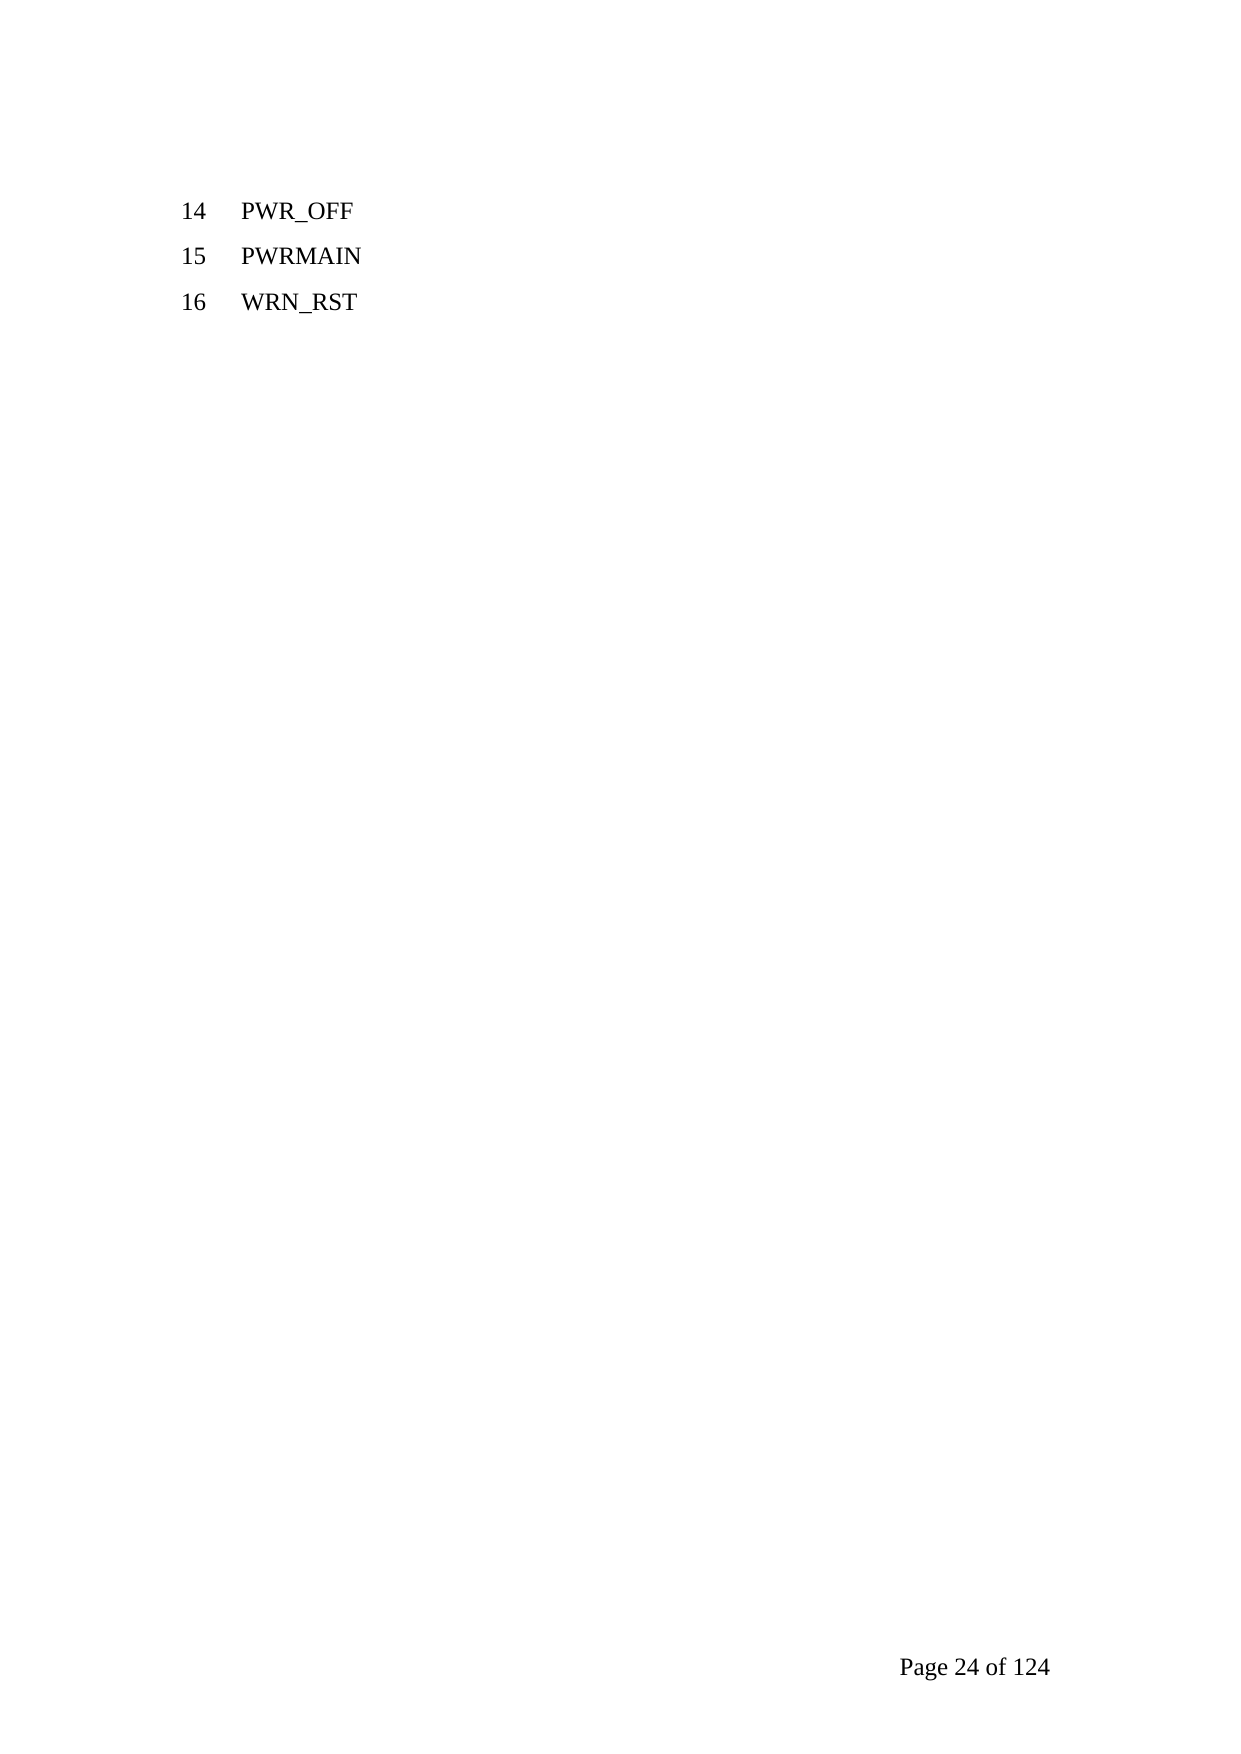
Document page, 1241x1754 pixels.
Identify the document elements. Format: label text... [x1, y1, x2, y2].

table_cell PWRMAIN [220, 233, 378, 278]
table_cell PWR_OFF [220, 188, 378, 233]
table_cell 14 [173, 188, 220, 233]
table_cell WRN_RST [220, 278, 378, 324]
table_cell 16 [173, 278, 220, 324]
table_cell 15 [173, 233, 220, 278]
